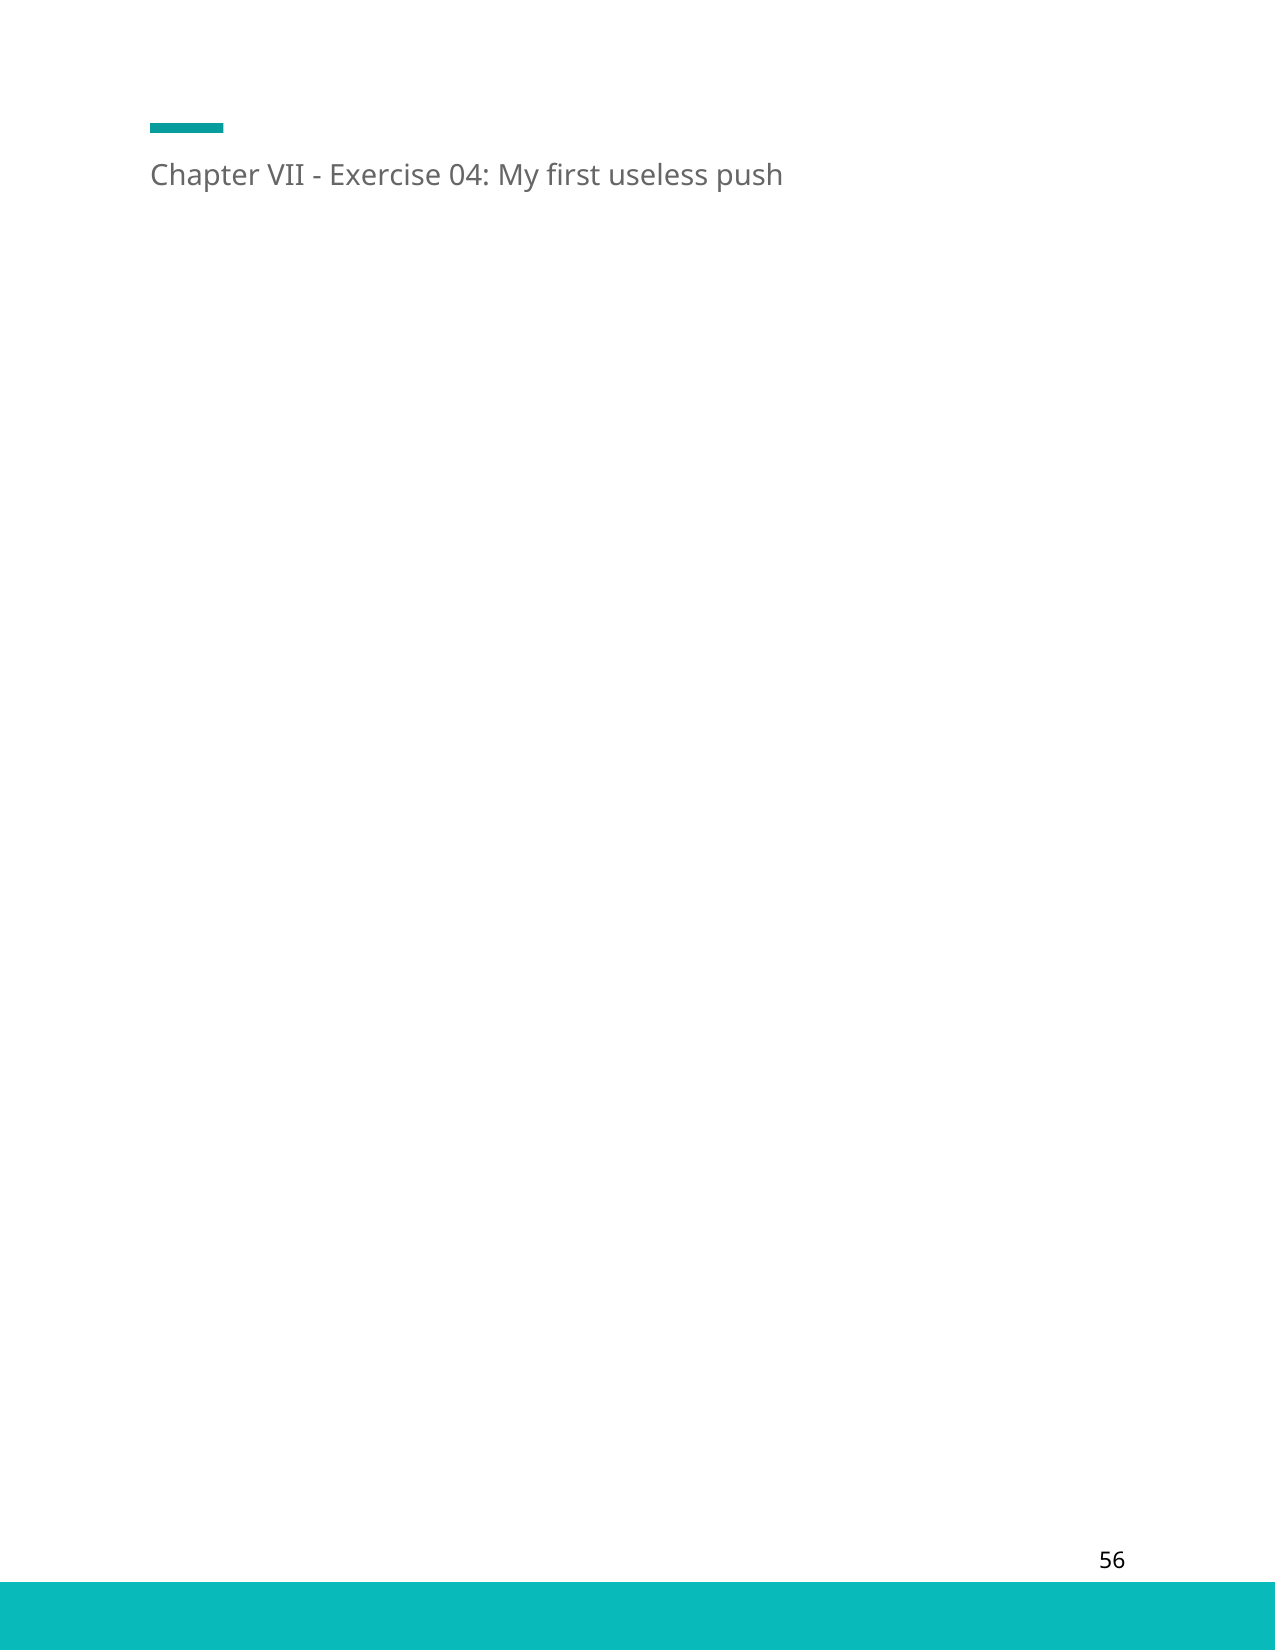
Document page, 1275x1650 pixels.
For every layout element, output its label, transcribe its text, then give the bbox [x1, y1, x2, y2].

picture [150, 123, 224, 133]
picture [0, 1582, 1275, 1650]
subtitle Chapter VII - Exercise 04: My first useless push [150, 154, 1125, 194]
